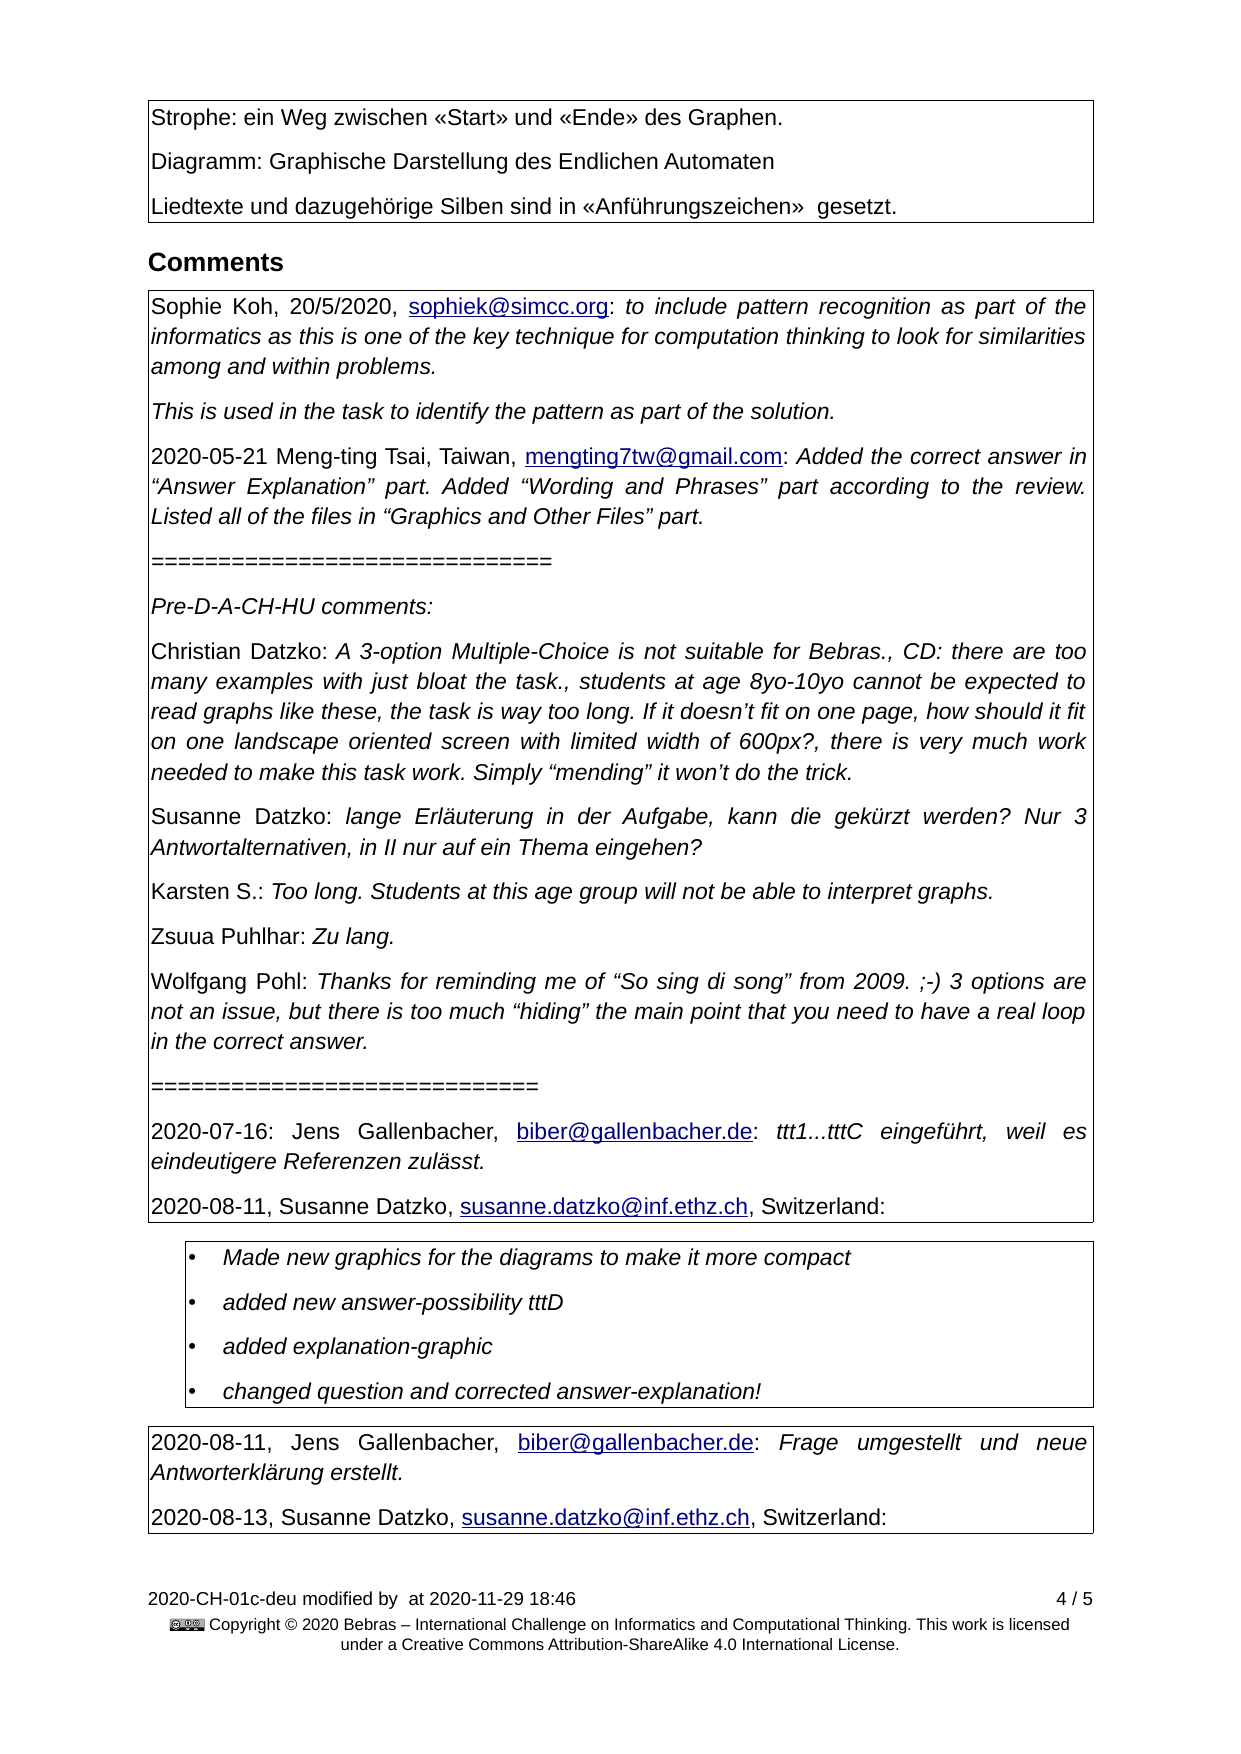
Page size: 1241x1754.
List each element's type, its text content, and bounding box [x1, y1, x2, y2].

text Liedtexte und dazugehörige Silben sind in «Anführungszeichen» gesetzt. [149, 190, 1093, 222]
subtitle Comments [148, 247, 1093, 277]
list added explanation-graphic [186, 1330, 1093, 1360]
list Made new graphics for the diagrams to make it more compact [186, 1242, 1093, 1270]
text 2020-08-11, Susanne Datzko, susanne.datzko@inf.ethz.ch, Switzerland: [149, 1190, 1093, 1222]
text Susanne Datzko: lange Erläuterung in der Aufgabe, kann die gekürzt werden? Nur 3 Antwortalternativen, in II nur auf ein Thema eingehen? [149, 800, 1093, 860]
list changed question and corrected answer-explanation! [186, 1375, 1093, 1407]
text This is used in the task to identify the pattern as part of the solution. [149, 395, 1093, 424]
text Strophe: ein Weg zwischen «Start» und «Ende» des Graphen. [149, 101, 1093, 130]
text Sophie Koh, 20/5/2020, sophiek@simcc.org: to include pattern recognition as part of the informatics as this is one of the key technique for computation thinking to look for similarities among and within problems. [149, 291, 1093, 380]
text Wolfgang Pohl: Thanks for reminding me of “So sing di song” from 2009. ;-) 3 options are not an issue, but there is too much “hiding” the main point that you need to have a real loop in the correct answer. [149, 965, 1093, 1055]
text Zsuua Puhlhar: Zu lang. [149, 920, 1093, 949]
text Diagramm: Graphische Darstellung des Endlichen Automaten [149, 145, 1093, 174]
text 2020-08-13, Susanne Datzko, susanne.datzko@inf.ethz.ch, Switzerland: [149, 1501, 1093, 1533]
text Christian Datzko: A 3-option Multiple-Choice is not suitable for Bebras., CD: there are too many examples with just bloat the task., students at age 8yo-10yo cannot be expected to read graphs like these, the task is way too long. If it doesn’t fit on one page, how should it fit on one landscape oriented screen with limited width of 600px?, there is very much work needed to make this task work. Simply “mending” it won’t do the trick. [149, 635, 1093, 785]
text Pre-D-A-CH-HU comments: [149, 590, 1093, 619]
text ============================== [149, 545, 1093, 574]
text Karsten S.: Too long. Students at this age group will not be able to interpret graphs. [149, 875, 1093, 905]
list added new answer-possibility tttD [186, 1286, 1093, 1315]
text 2020-08-11, Jens Gallenbacher, biber@gallenbacher.de: Frage umgestellt und neue Antworterklärung erstellt. [149, 1427, 1093, 1486]
text 2020-07-16: Jens Gallenbacher, biber@gallenbacher.de: ttt1...tttC eingeführt, weil es eindeutigere Referenzen zulässt. [149, 1115, 1093, 1174]
text ============================= [149, 1070, 1093, 1099]
text 2020-05-21 Meng-ting Tsai, Taiwan, mengting7tw@gmail.com: Added the correct answer in “Answer Explanation” part. Added “Wording and Phrases” part according to the review. Listed all of the files in “Graphics and Other Files” part. [149, 440, 1093, 530]
